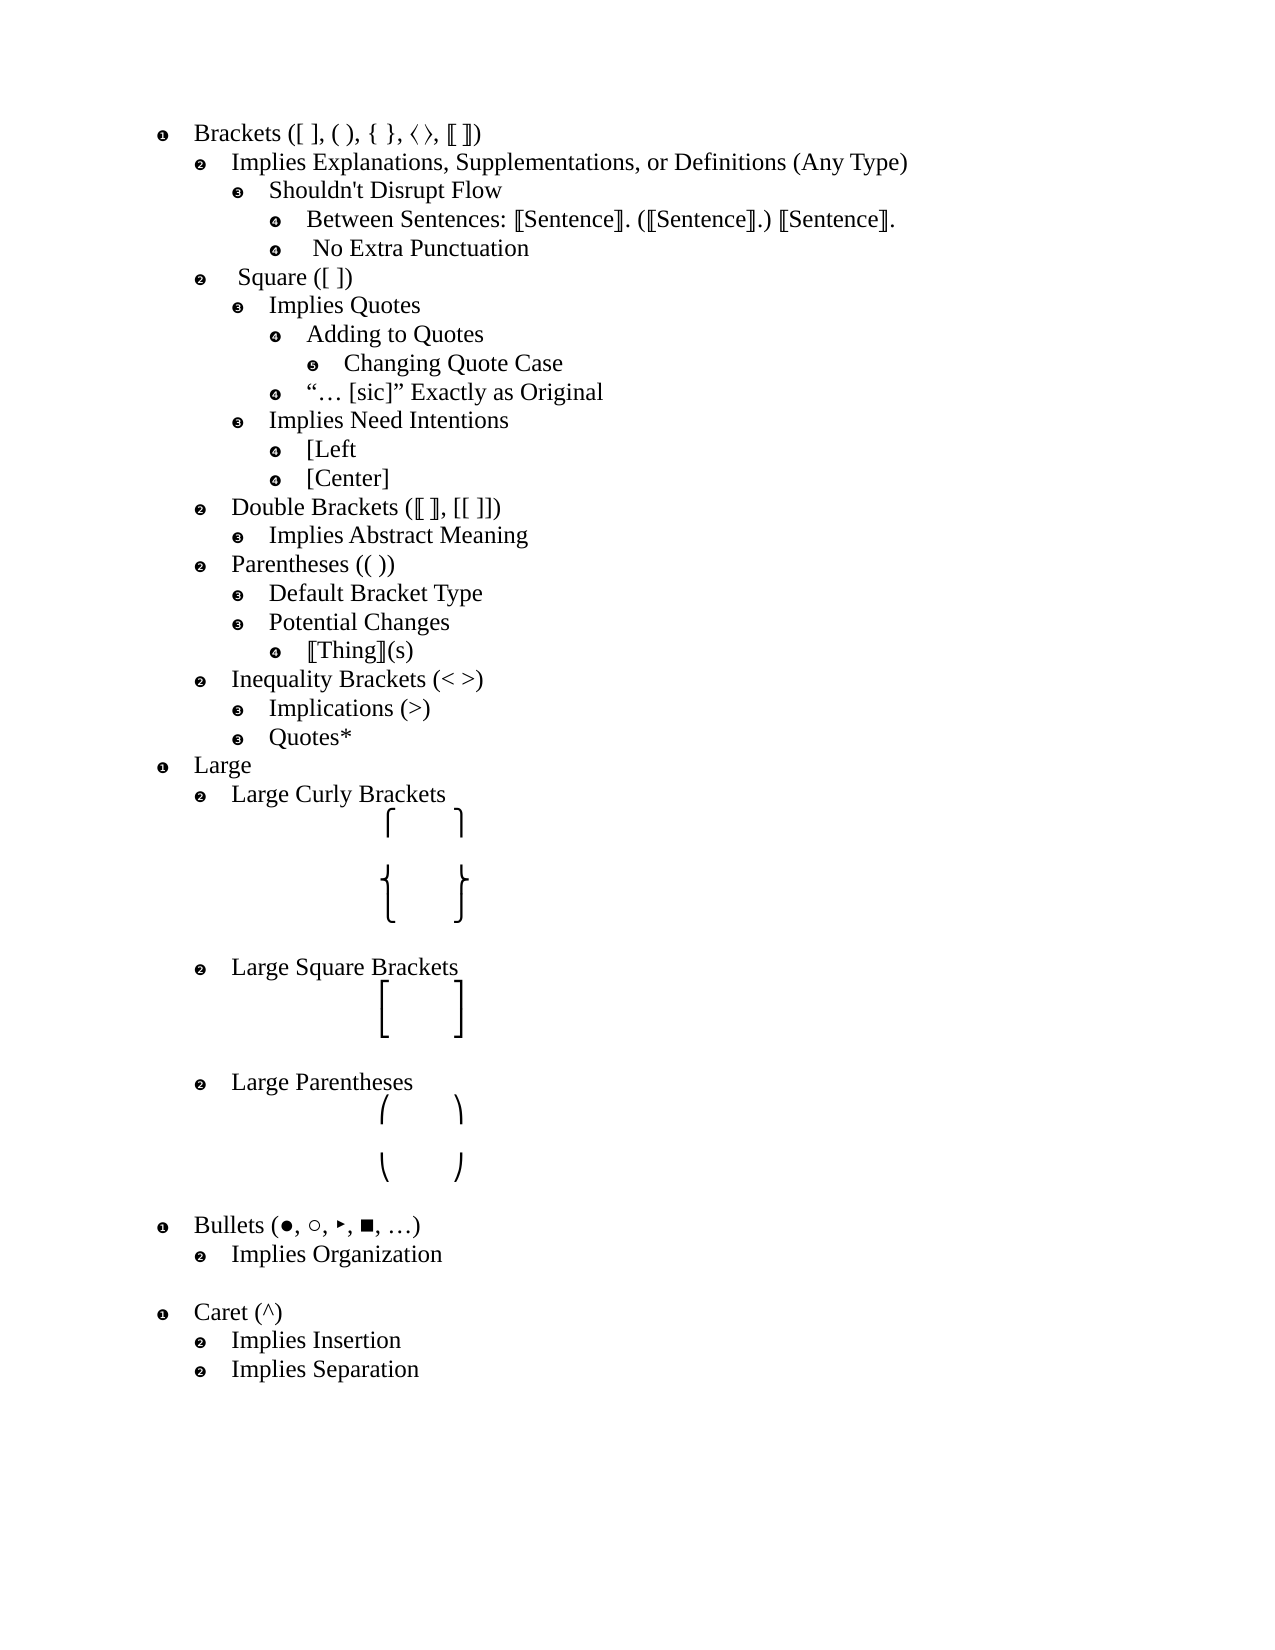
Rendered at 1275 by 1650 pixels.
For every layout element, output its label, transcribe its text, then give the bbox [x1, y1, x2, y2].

list Large Parentheses [194, 1067, 1158, 1096]
list Implies Insertion [194, 1326, 1158, 1354]
list [Left [269, 434, 1158, 463]
list Parentheses (( )) [194, 549, 1158, 578]
list Caret (^) [156, 1297, 1158, 1326]
list ⎛ ⎞ [457, 1096, 1158, 1124]
list Large [156, 751, 1158, 779]
list Implications (>) [231, 693, 1158, 722]
list ⎡ ⎤ [383, 981, 460, 1009]
list Adding to Quotes [269, 319, 1158, 348]
list ⎣ ⎦ [462, 1009, 1158, 1038]
list Square ([ ]) [194, 262, 1158, 291]
list ⎛ ⎞ [194, 1096, 385, 1124]
list Implies Abstract Meaning [231, 521, 1158, 549]
list Implies Quotes [231, 291, 1158, 319]
list Implies Organization [194, 1239, 1158, 1268]
list Double Brackets (⟦ ⟧, [[ ]]) [194, 492, 1158, 521]
list ⎛ ⎞ [383, 1096, 460, 1124]
list ⎡ ⎤ [462, 981, 1158, 1009]
list Implies Need Intentions [231, 406, 1158, 434]
list No Extra Punctuation [269, 233, 1158, 262]
list “… [sic]” Exactly as Original [269, 377, 1158, 406]
list ⎝ ⎠ [194, 1153, 386, 1182]
list Implies Separation [194, 1354, 1158, 1383]
list Changing Quote Case [306, 348, 1158, 377]
list Implies Explanations, Supplementations, or Definitions (Any Type) [194, 147, 1158, 176]
list Inequality Brackets (< >) [194, 664, 1158, 693]
list Large Square Brackets [194, 952, 1158, 981]
list Bullets (●, ○, ‣, ■, …) [156, 1211, 1158, 1239]
list ⎝ ⎠ [383, 1153, 460, 1182]
list Default Bracket Type [231, 578, 1158, 607]
list ⎣ ⎦ [194, 1009, 380, 1038]
list ⎡ ⎤ [194, 981, 380, 1009]
list Brackets ([ ], ( ), { }, ⟨ ⟩, ⟦ ⟧) [156, 118, 1158, 147]
list Quotes* [231, 722, 1158, 751]
list ⟦Thing⟧(s) [269, 636, 1158, 664]
list [Center] [269, 463, 1158, 492]
list Shouldn't Disrupt Flow [231, 176, 1158, 204]
list Potential Changes [231, 607, 1158, 636]
list ⎧ ⎫ ⎨ ⎬ [194, 808, 1158, 894]
list ⎩ ⎭ [194, 894, 1158, 952]
list Between Sentences: ⟦Sentence⟧. (⟦Sentence⟧.) ⟦Sentence⟧. [269, 204, 1158, 233]
list ⎣ ⎦ [383, 1009, 460, 1038]
list Large Curly Brackets [194, 779, 1158, 808]
list ⎝ ⎠ [456, 1153, 1158, 1182]
